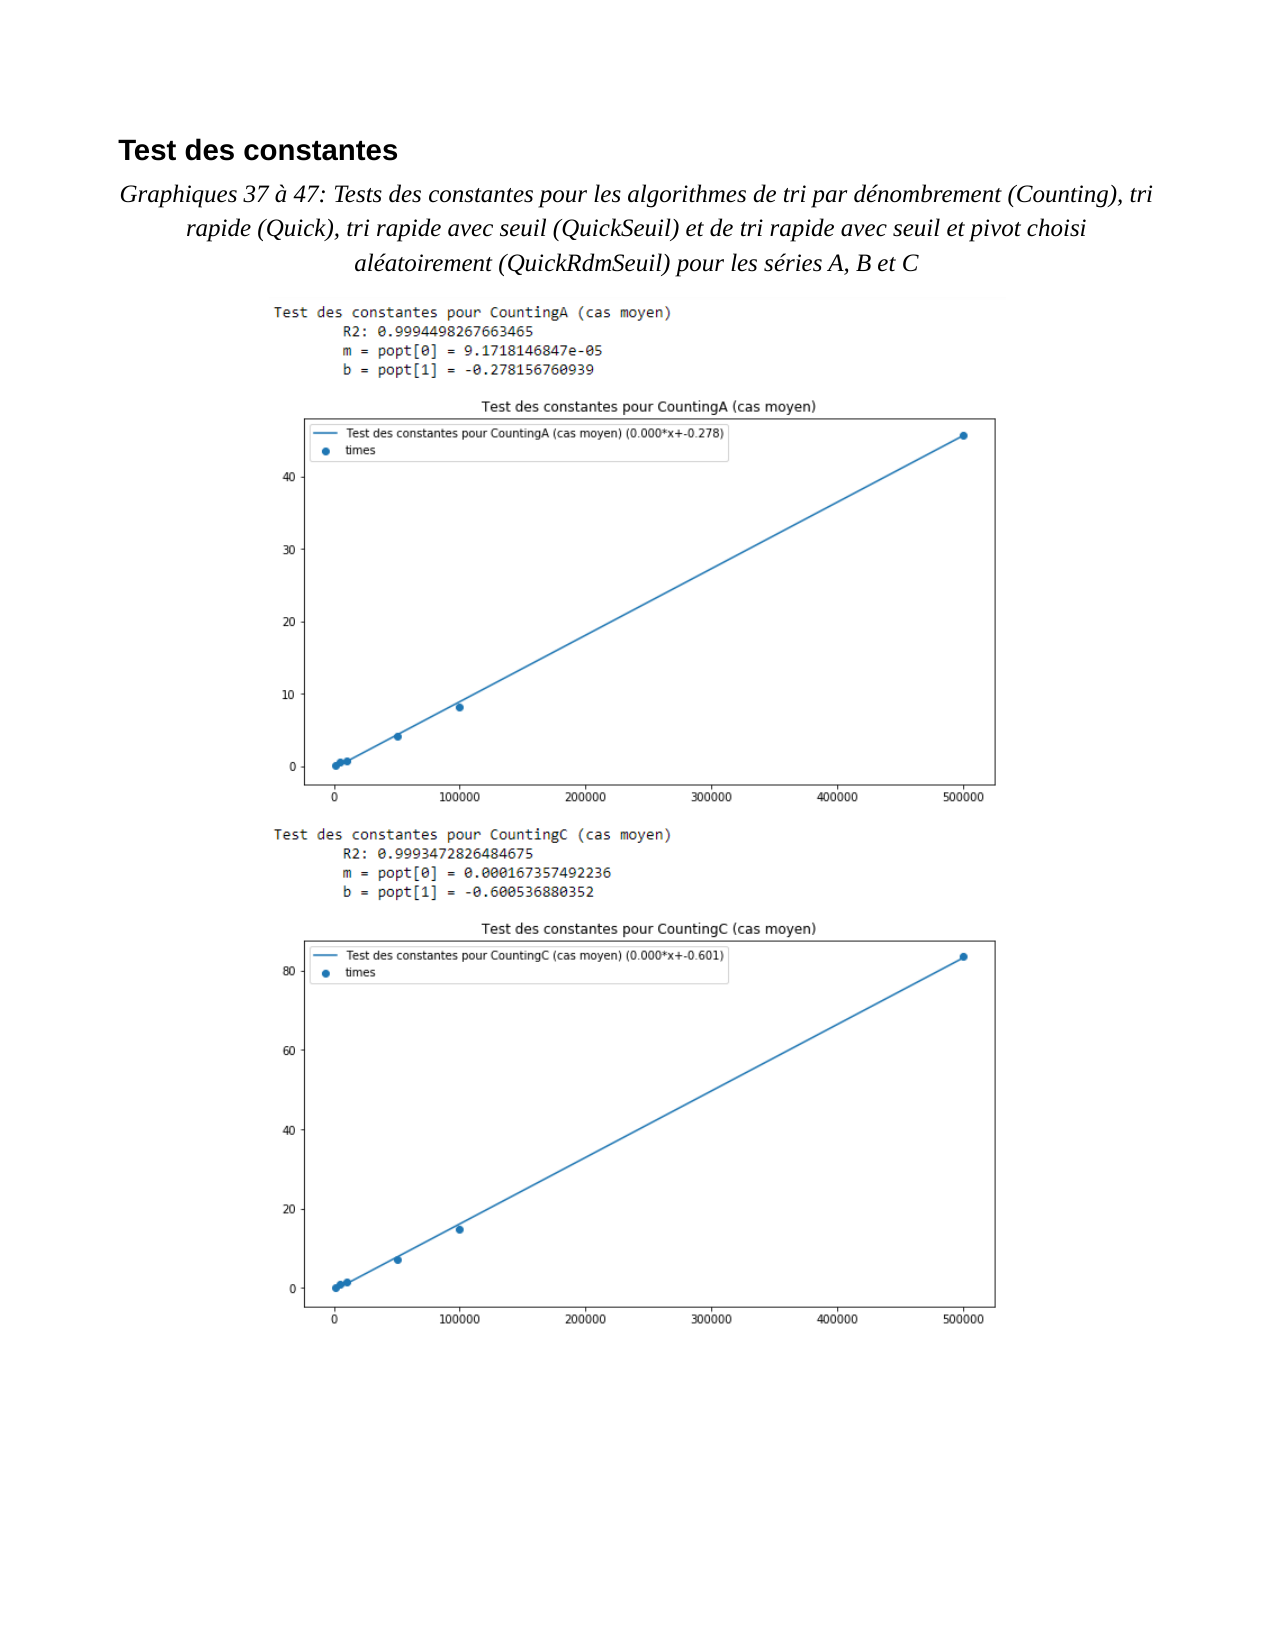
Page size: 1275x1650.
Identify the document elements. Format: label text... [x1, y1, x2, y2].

subtitle Graphiques 37 à 47: Tests des constantes pour les algorithmes de tri par dénombrement (Counting), tri rapide (Quick), tri rapide avec seuil (QuickSeuil) et de tri rapide avec seuil et pivot choisi aléatoirement (QuickRdmSeuil) pour les séries A, B et C [118, 179, 1157, 277]
picture [268, 297, 1007, 1346]
subtitle Test des constantes [118, 133, 1157, 166]
